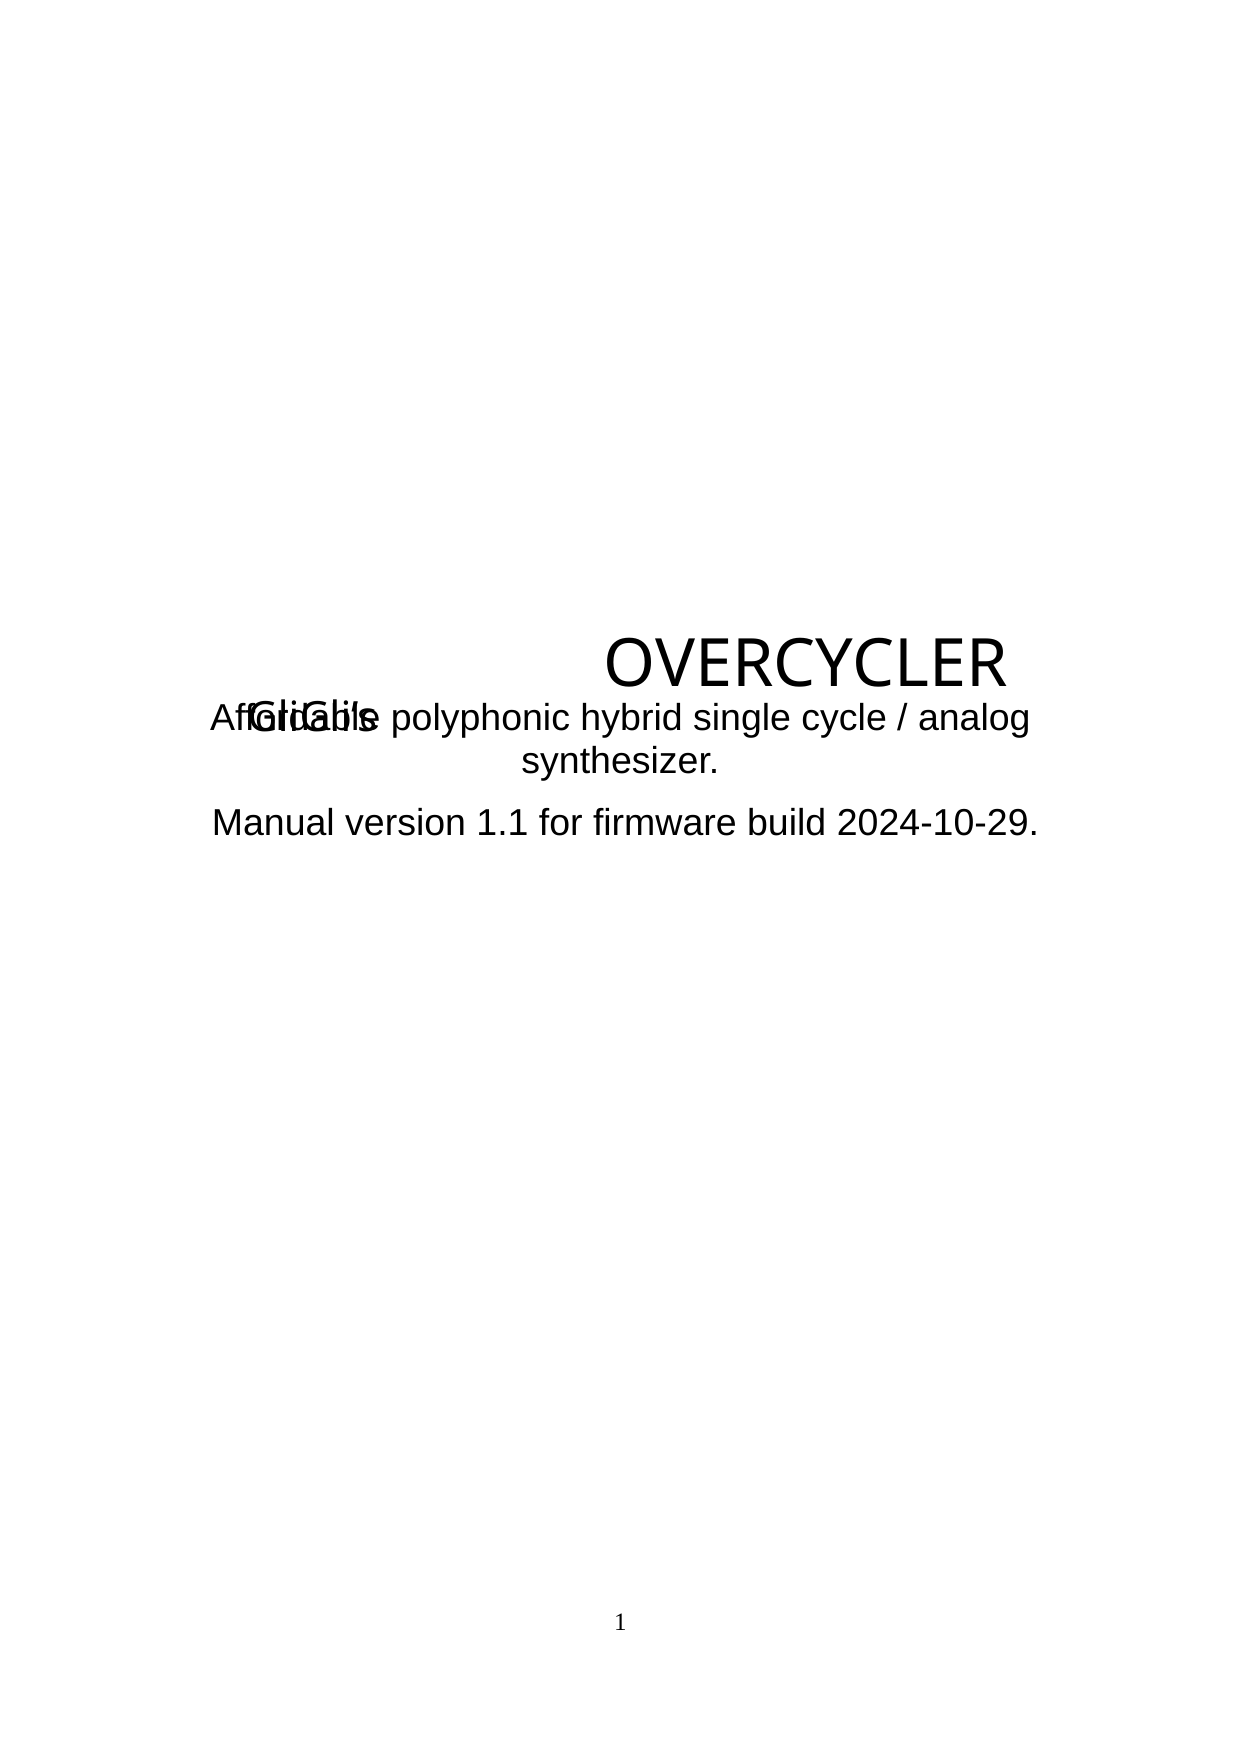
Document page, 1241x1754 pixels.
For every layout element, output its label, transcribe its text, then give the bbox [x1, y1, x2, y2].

subtitle Manual version 1.1 for firmware build 2024-10-29. [118, 800, 1122, 843]
subtitle Affordable polyphonic hybrid single cycle / analog synthesizer. [118, 695, 1122, 781]
